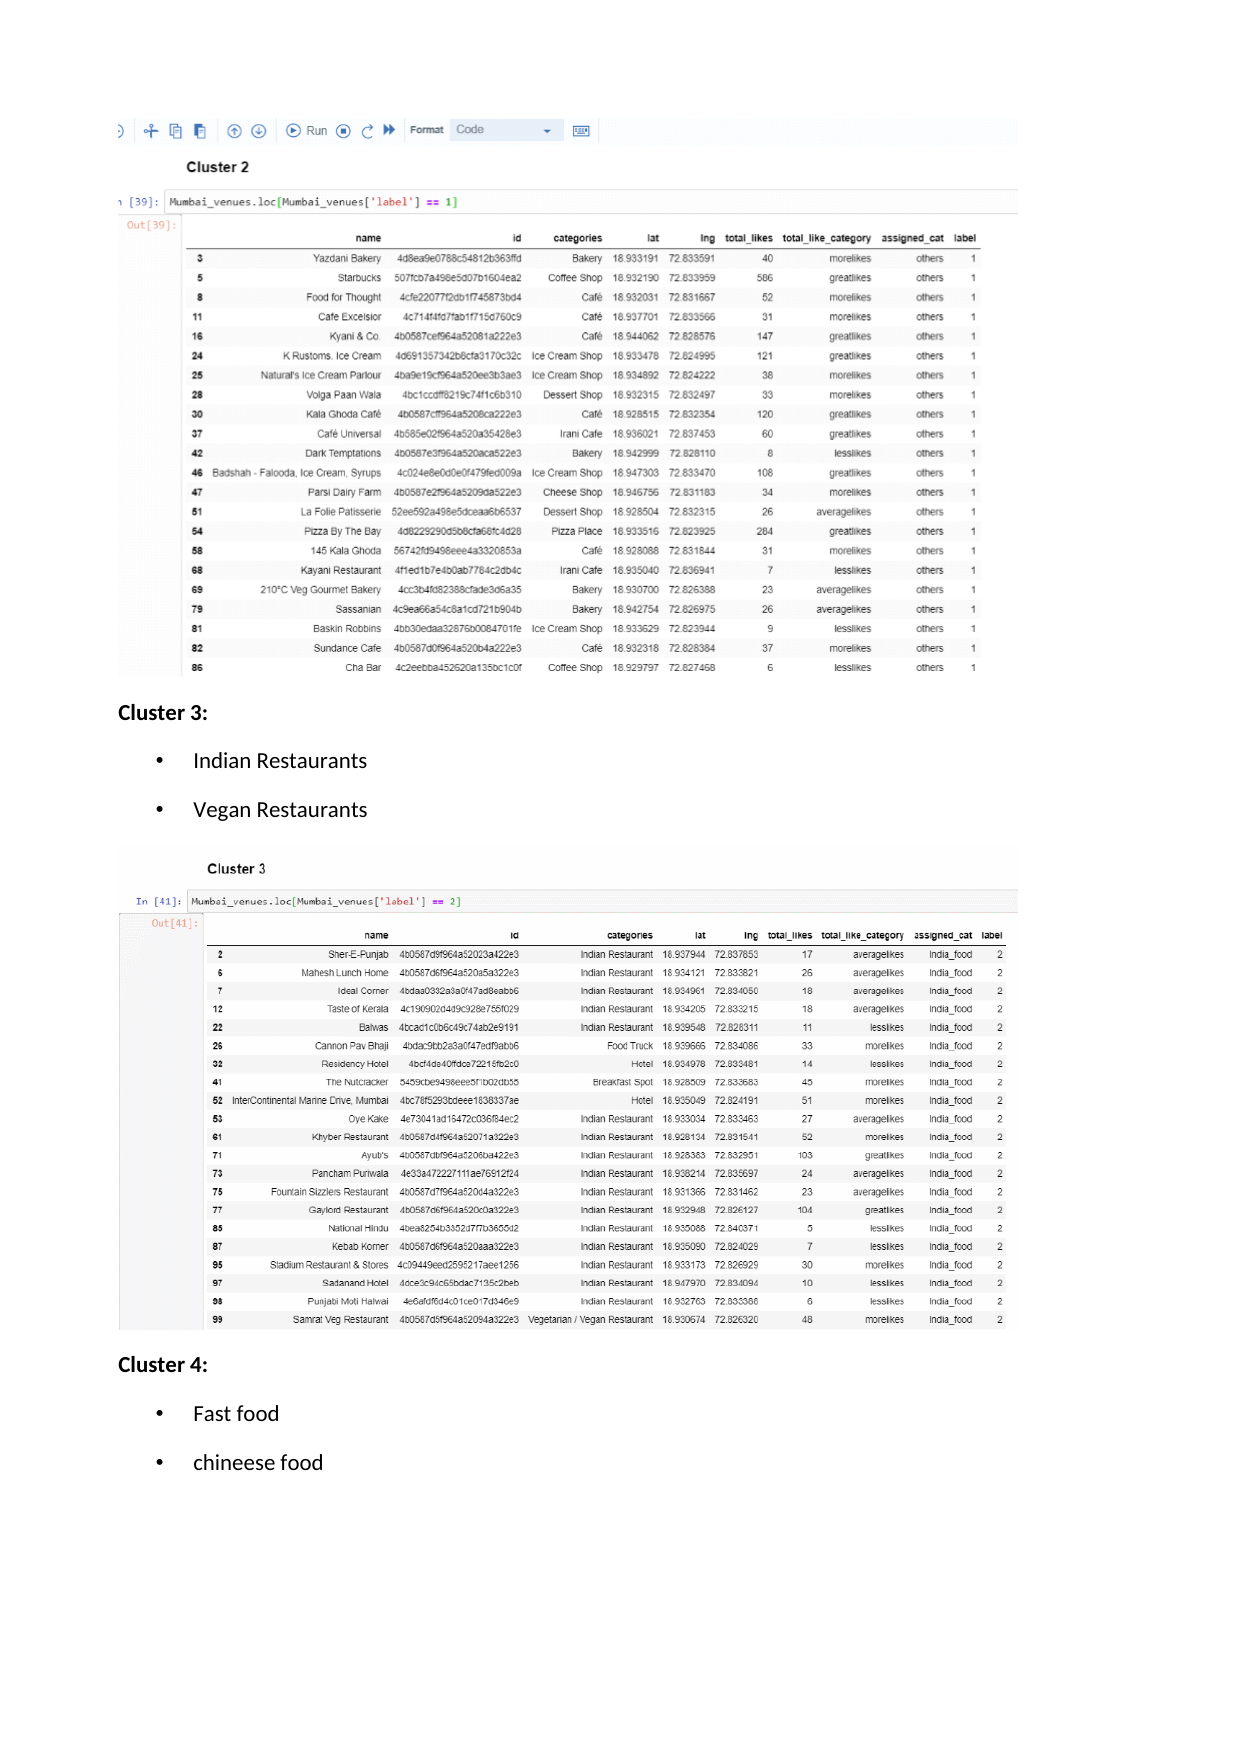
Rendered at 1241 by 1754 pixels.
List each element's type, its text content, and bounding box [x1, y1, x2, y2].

list Indian Restaurants [156, 747, 1122, 774]
text Cluster 3: [118, 698, 1122, 726]
list Fast food [156, 1399, 1122, 1427]
list Vegan Restaurants [156, 795, 1122, 823]
text Cluster 4: [118, 1350, 1122, 1378]
list chineese food [156, 1448, 1122, 1476]
